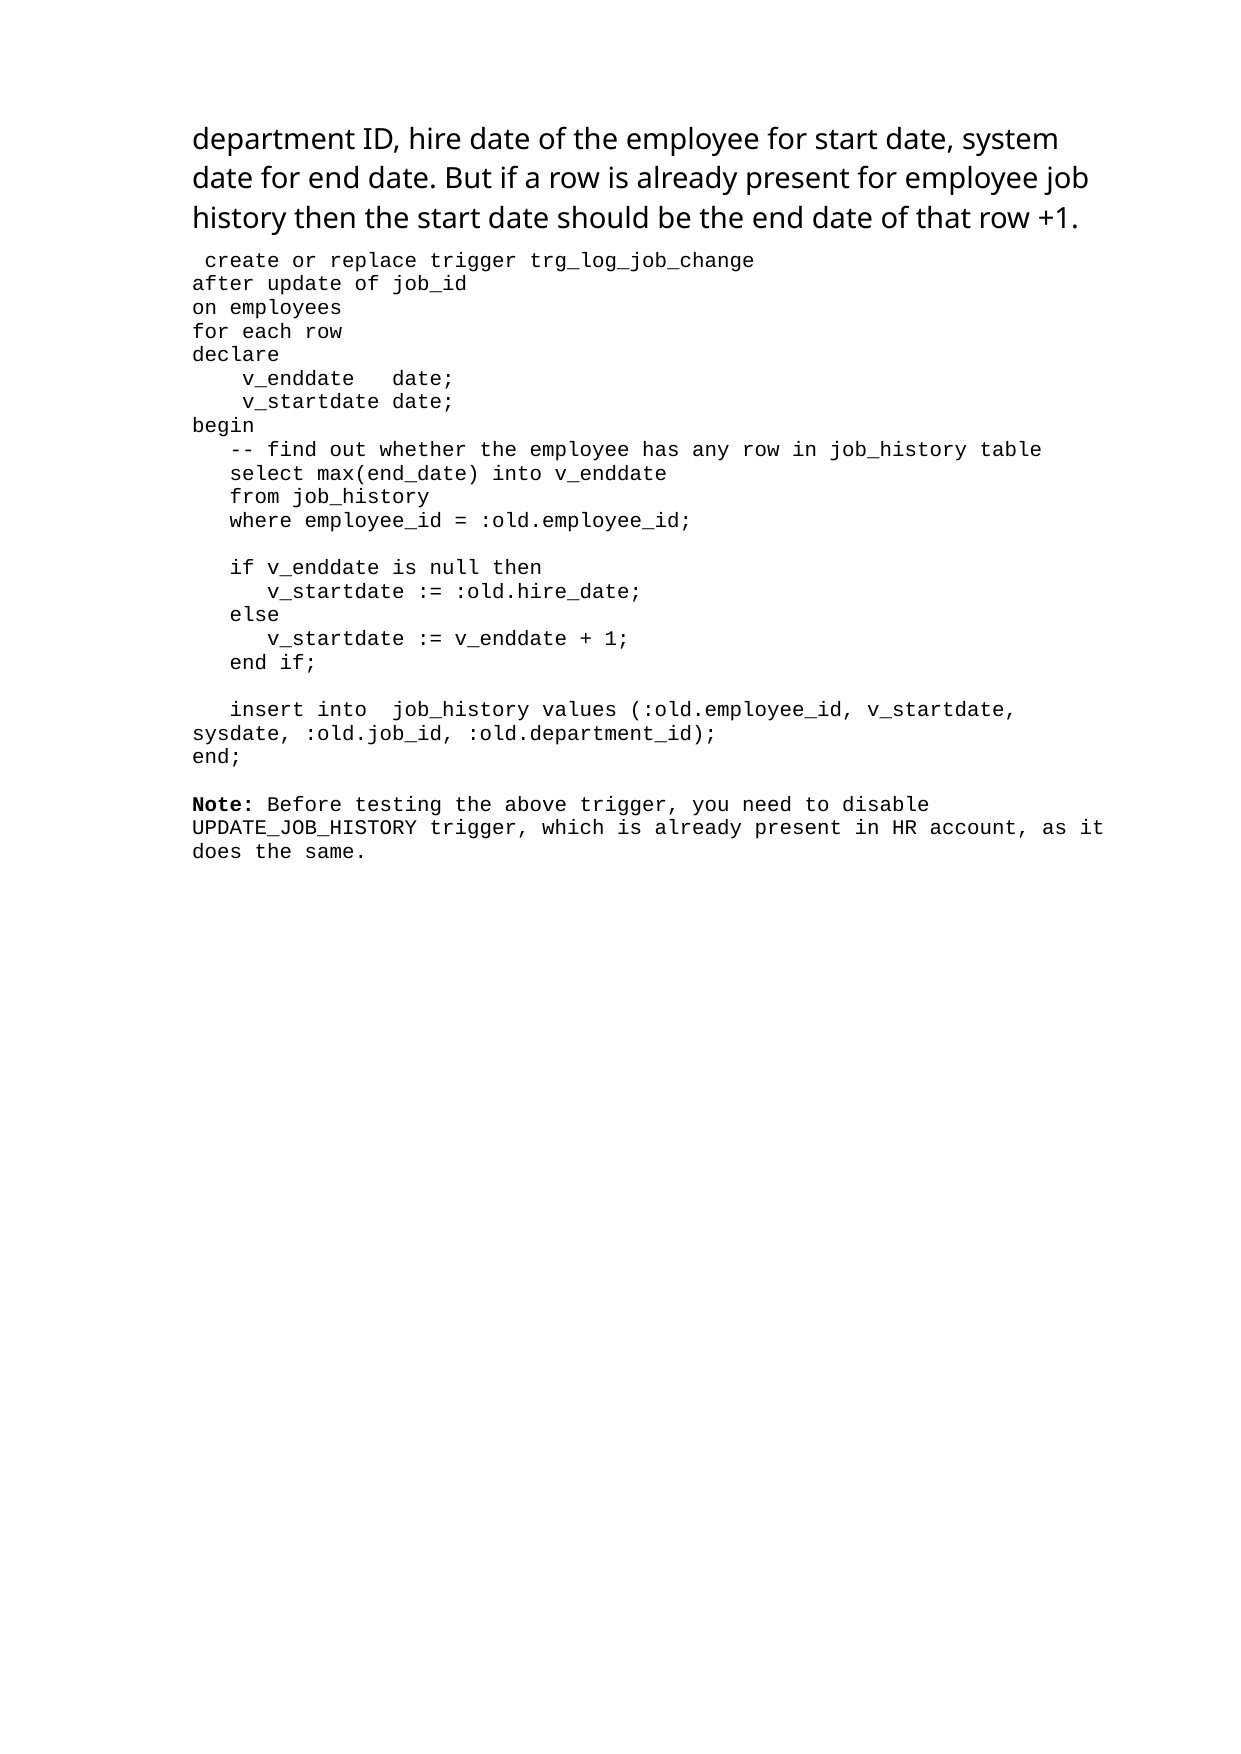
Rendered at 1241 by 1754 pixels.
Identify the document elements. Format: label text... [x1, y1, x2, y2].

list create or replace trigger trg_log_job_change [118, 250, 1122, 273]
list Note: Before testing the above trigger, you need to disable UPDATE_JOB_HISTORY trigger, which is already present in HR account, as it does the same. [118, 793, 1122, 864]
list if v_enddate is null then [118, 557, 1122, 581]
list v_enddate date; [118, 368, 1122, 392]
list v_startdate := v_enddate + 1; [118, 628, 1122, 652]
list v_startdate := :old.hire_date; [118, 581, 1122, 604]
list select max(end_date) into v_enddate [118, 462, 1122, 486]
list else [118, 604, 1122, 628]
list after update of job_id [118, 273, 1122, 297]
list declare [118, 344, 1122, 368]
list department ID, hire date of the employee for start date, system date for end date. But if a row is already present for employee job history then the start date should be the end date of that row +1. [118, 118, 1122, 237]
list end if; [118, 652, 1122, 675]
list where employee_id = :old.employee_id; [118, 510, 1122, 533]
list -- find out whether the employee has any row in job_history table [118, 439, 1122, 462]
list from job_history [118, 486, 1122, 510]
list v_startdate date; [118, 392, 1122, 415]
list end; [118, 746, 1122, 770]
list insert into job_history values (:old.employee_id, v_startdate, sysdate, :old.job_id, :old.department_id); [118, 699, 1122, 746]
list on employees [118, 297, 1122, 321]
list begin [118, 415, 1122, 439]
list for each row [118, 321, 1122, 344]
